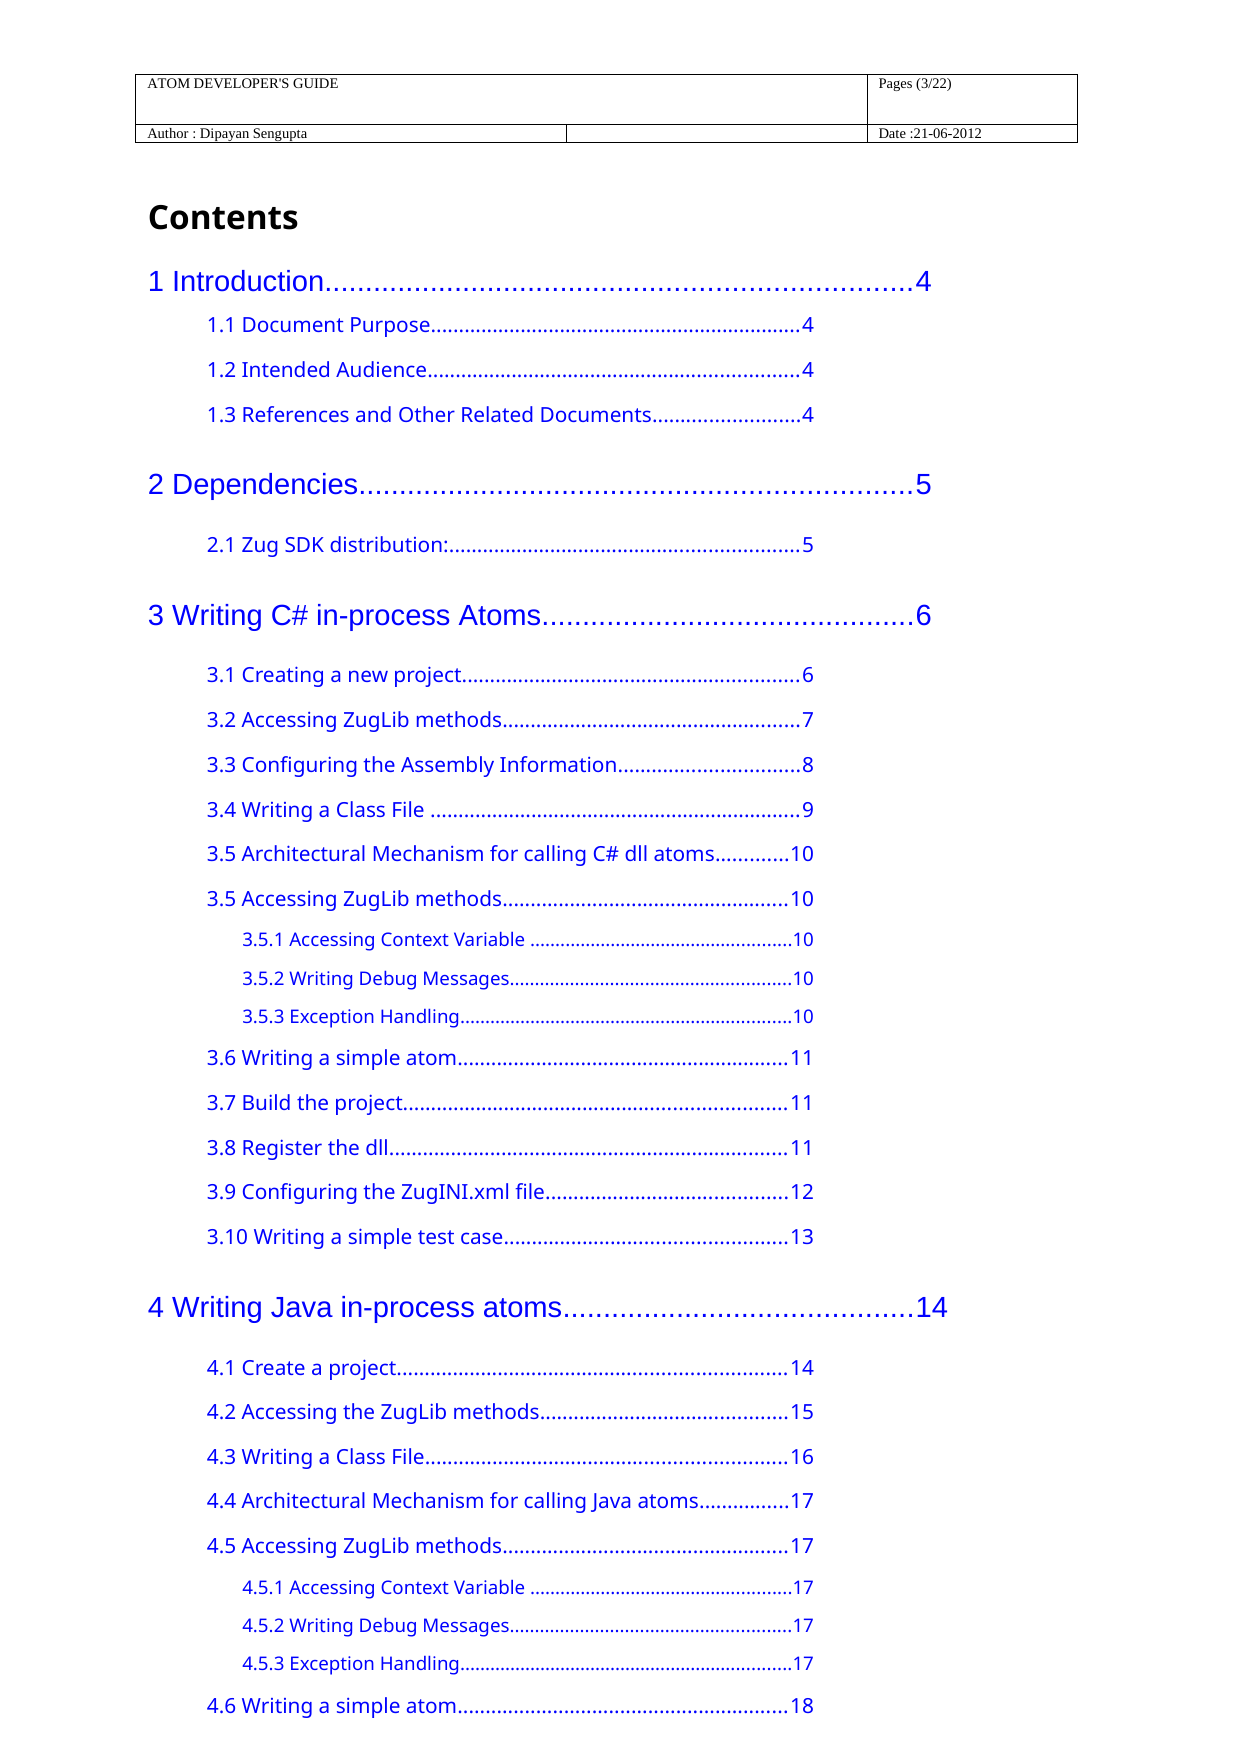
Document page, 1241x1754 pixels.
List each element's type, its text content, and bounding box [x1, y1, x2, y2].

text Contents [148, 194, 1050, 239]
subtitle 3 Writing C# in-process Atoms 6 [148, 598, 1050, 631]
text 3.5.1 Accessing Context Variable 10 [242, 927, 814, 952]
text 3.8 Register the dll 11 [207, 1133, 814, 1161]
text 1.3 References and Other Related Documents 4 [207, 400, 814, 428]
text 4.5.2 Writing Debug Messages 17 [242, 1612, 814, 1638]
text 3.9 Configuring the ZugINI.xml file 12 [207, 1177, 814, 1206]
text 3.5 Architectural Mechanism for calling C# dll atoms 10 [207, 839, 814, 868]
subtitle 4 Writing Java in-process atoms 14 [148, 1290, 1050, 1323]
text 4.1 Create a project 14 [207, 1353, 814, 1381]
text 3.1 Creating a new project 6 [207, 661, 814, 689]
text 1.1 Document Purpose 4 [207, 310, 814, 339]
text 4.5 Accessing ZugLib methods 17 [207, 1531, 814, 1560]
text 4.5.3 Exception Handling 17 [242, 1650, 814, 1676]
text 3.5 Accessing ZugLib methods 10 [207, 884, 814, 912]
text 3.5.2 Writing Debug Messages 10 [242, 965, 814, 990]
text 1.2 Intended Audience 4 [207, 355, 814, 383]
text 4.6 Writing a simple atom 18 [207, 1691, 814, 1719]
text 3.2 Accessing ZugLib methods 7 [207, 705, 814, 734]
text 3.5.3 Exception Handling 10 [242, 1003, 814, 1029]
text 3.3 Configuring the Assembly Information 8 [207, 750, 814, 778]
text 2.1 Zug SDK distribution: 5 [207, 530, 814, 559]
subtitle 2 Dependencies 5 [148, 467, 1050, 501]
text 4.2 Accessing the ZugLib methods 15 [207, 1397, 814, 1426]
text 3.7 Build the project 11 [207, 1088, 814, 1117]
text 4.4 Architectural Mechanism for calling Java atoms 17 [207, 1487, 814, 1515]
text 3.10 Writing a simple test case 13 [207, 1222, 814, 1251]
text 3.4 Writing a Class File 9 [207, 795, 814, 823]
subtitle 1 Introduction 4 [148, 264, 1050, 298]
text 4.3 Writing a Class File 16 [207, 1442, 814, 1470]
text 4.5.1 Accessing Context Variable 17 [242, 1574, 814, 1599]
text 3.6 Writing a simple atom 11 [207, 1043, 814, 1072]
